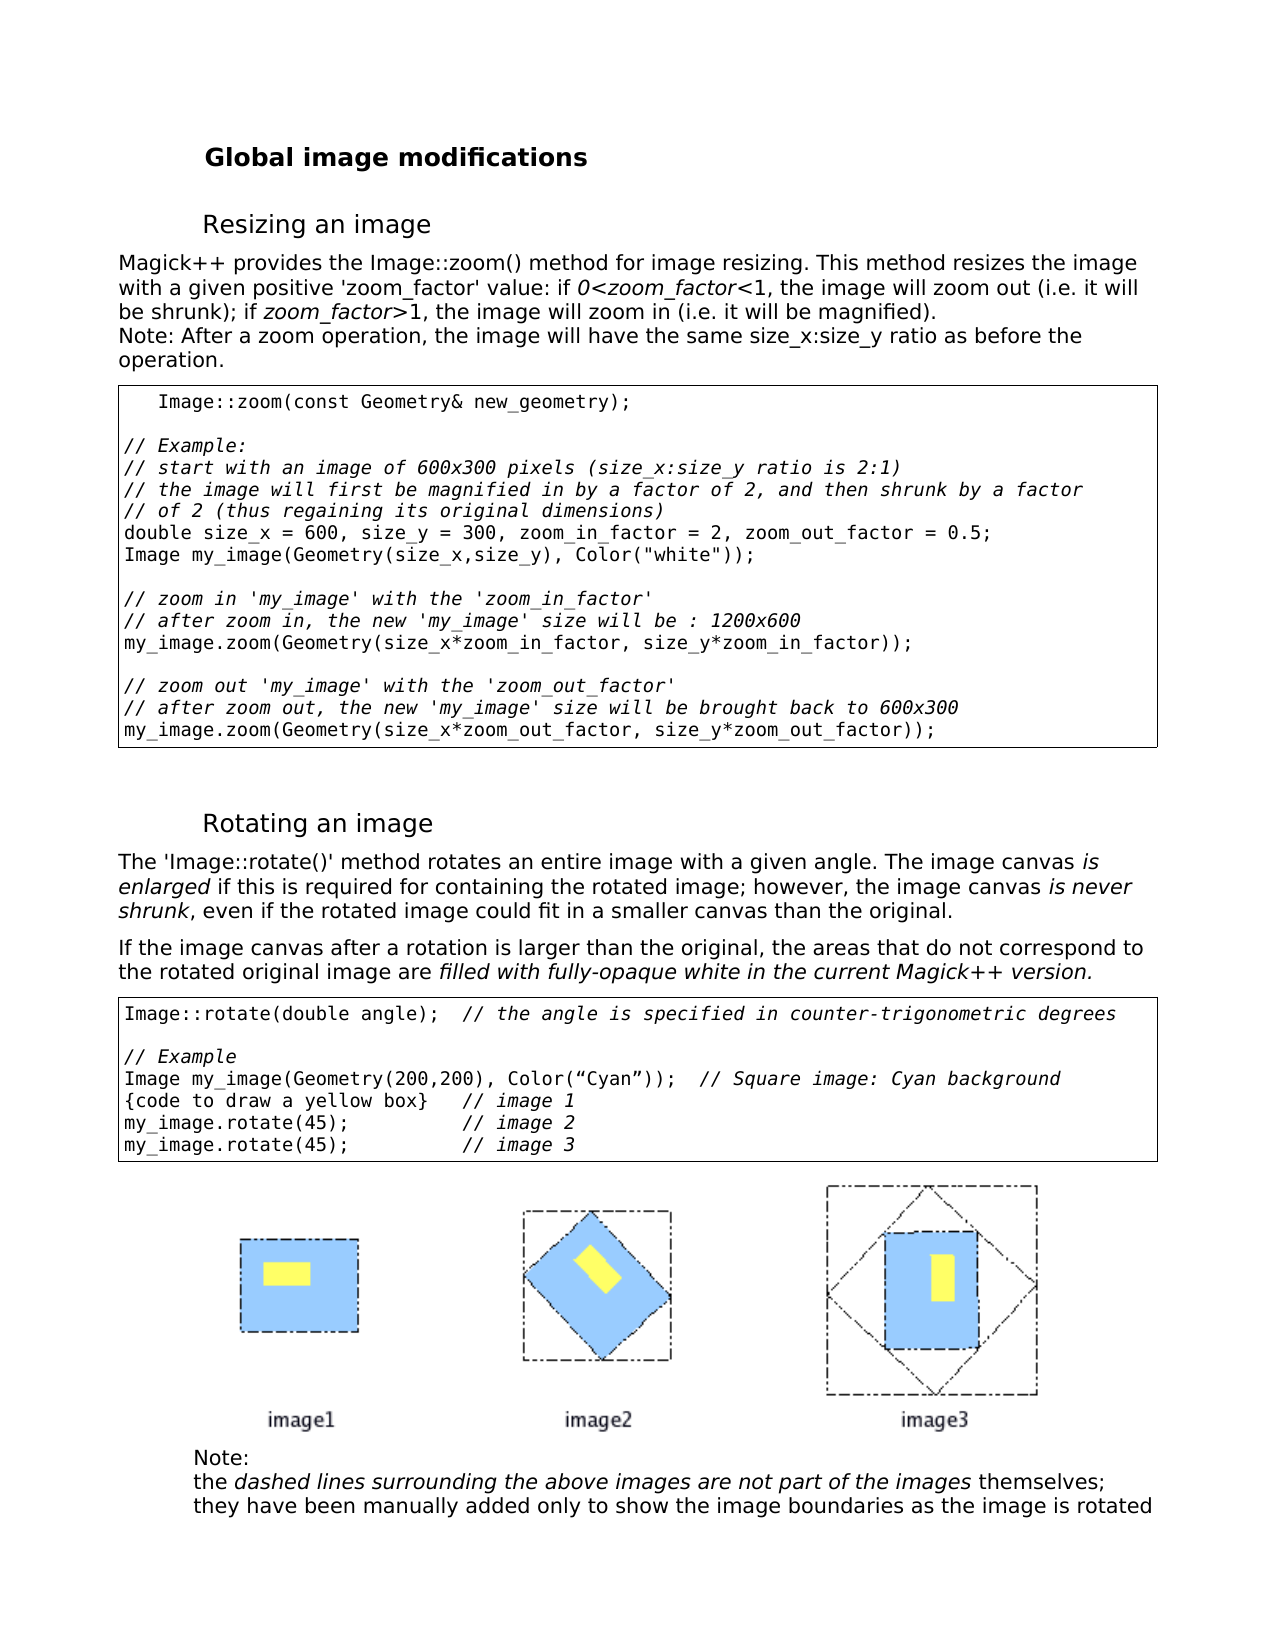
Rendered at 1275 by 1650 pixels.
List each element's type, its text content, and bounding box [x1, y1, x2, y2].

picture [234, 1173, 1041, 1446]
table_header Image::zoom(const Geometry& new_geometry); // Example: // start with an image of 600x300 pixels (size_x:size_y ratio is 2:1) // the image will first be magnified in by a factor of 2, and then shrunk by a factor // of 2 (thus regaining its original dimensions) double size_x = 600, size_y = 300, zoom_in_factor = 2, zoom_out_factor = 0.5; Image my_image(Geometry(size_x,size_y), Color("white")); // zoom in 'my_image' with the 'zoom_in_factor' // after zoom in, the new 'my_image' size will be : 1200x600 my_image.zoom(Geometry(size_x*zoom_in_factor, size_y*zoom_in_factor)); // zoom out 'my_image' with the 'zoom_out_factor' // after zoom out, the new 'my_image' size will be brought back to 600x300 my_image.zoom(Geometry(size_x*zoom_out_factor, size_y*zoom_out_factor)); [119, 386, 1157, 747]
subtitle Resizing an image [118, 210, 1157, 239]
text Note: the dashed lines surrounding the above images are not part of the images themselves; they have been manually added only to show the image boundaries as the image is rotated [193, 1162, 1157, 1518]
text Magick++ provides the Image::zoom() method for image resizing. This method resizes the image with a given positive 'zoom_factor' value: if 0<zoom_factor<1, the image will zoom out (i.e. it will be shrunk); if zoom_factor>1, the image will zoom in (i.e. it will be magnified). Note: After a zoom operation, the image will have the same size_x:size_y ratio as before the operation. [118, 251, 1157, 373]
subtitle Global image modifications [118, 143, 1157, 172]
text The 'Image::rotate()' method rotates an entire image with a given angle. The image canvas is enlarged if this is required for containing the rotated image; however, the image canvas is never shrunk, even if the rotated image could fit in a smaller canvas than the original. [118, 850, 1157, 923]
table_header Image::rotate(double angle); // the angle is specified in counter-trigonometric degrees // Example Image my_image(Geometry(200,200), Color(“Cyan”)); // Square image: Cyan background {code to draw a yellow box} // image 1 my_image.rotate(45); // image 2 my_image.rotate(45); // image 3 [119, 998, 1157, 1161]
subtitle Rotating an image [118, 809, 1157, 838]
text If the image canvas after a rotation is larger than the original, the areas that do not correspond to the rotated original image are filled with fully-opaque white in the current Magick++ version. [118, 936, 1157, 984]
